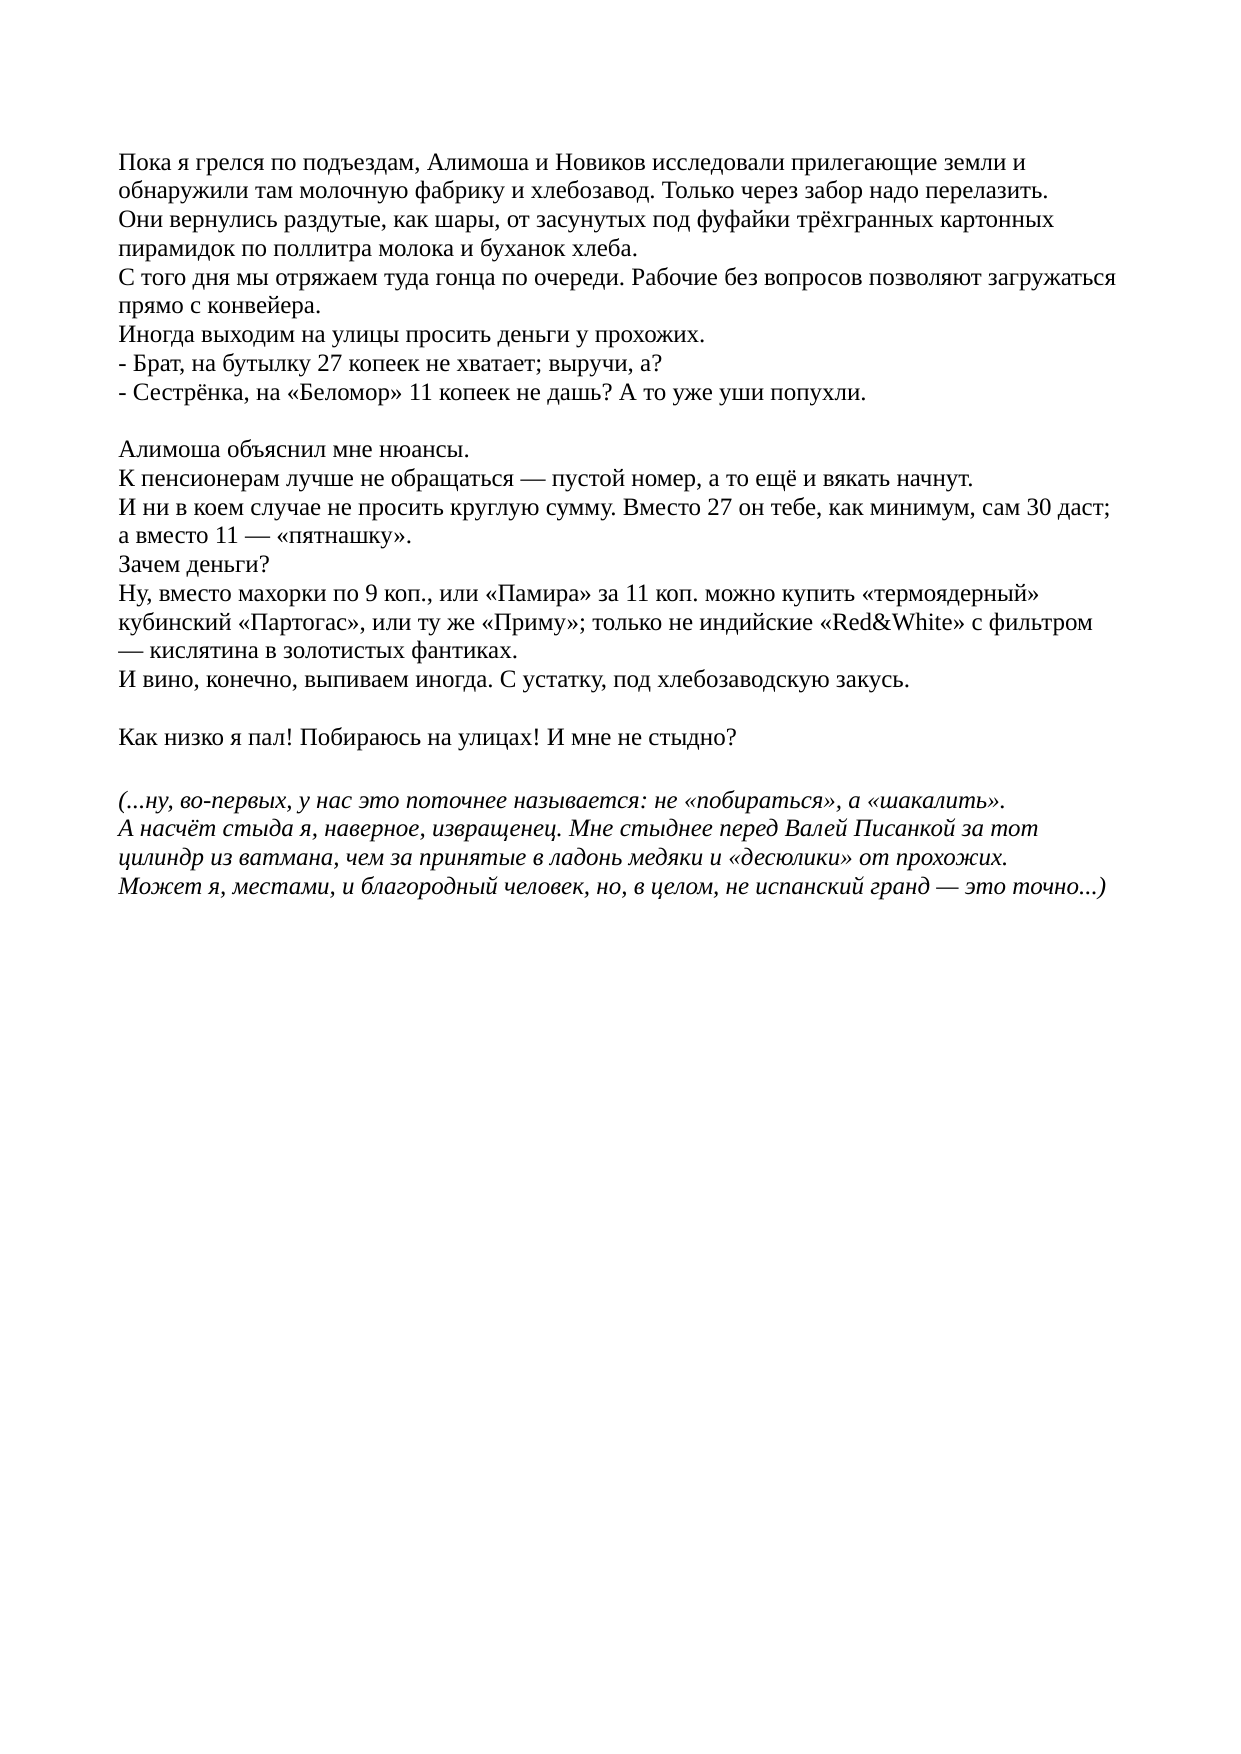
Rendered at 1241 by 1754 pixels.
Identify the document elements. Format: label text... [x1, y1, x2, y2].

text И вино, конечно, выпиваем иногда. С устатку, под хлебозаводскую закусь. [118, 664, 1122, 693]
text - Сестрёнка, на «Беломор» 11 копеек не дашь? А то уже уши попухли. [118, 377, 1122, 406]
text Иногда выходим на улицы просить деньги у прохожих. [118, 319, 1122, 348]
text И ни в коем случае не просить круглую сумму. Вместо 27 он тебе, как минимум, сам 30 даст; а вместо 11 — «пятнашку». [118, 492, 1122, 549]
text Пока я грелся по подъездам, Алимоша и Новиков исследовали прилегающие земли и обнаружили там молочную фабрику и хлебозавод. Только через забор надо перелазить. [118, 147, 1122, 204]
text Зачем деньги? [118, 549, 1122, 578]
text (...ну, во-первых, у нас это поточнее называется: не «побираться», а «шакалить». [118, 785, 1122, 813]
text Как низко я пал! Побираюсь на улицах! И мне не стыдно? [118, 722, 1122, 751]
text - Брат, на бутылку 27 копеек не хватает; выручи, а? [118, 348, 1122, 377]
text Ну, вместо махорки по 9 коп., или «Памира» за 11 коп. можно купить «термоядерный» кубинский «Партогас», или ту же «Приму»; только не индийские «Red&White» с фильтром — кислятина в золотистых фантиках. [118, 578, 1122, 664]
text Они вернулись раздутые, как шары, от засунутых под фуфайки трёхгранных картонных пирамидок по поллитра молока и буханок хлеба. [118, 204, 1122, 262]
text Алимоша объяснил мне нюансы. [118, 434, 1122, 463]
text Может я, местами, и благородный человек, но, в целом, не испанский гранд — это точно...) [118, 871, 1122, 900]
text К пенсионерам лучше не обращаться — пустой номер, а то ещё и вякать начнут. [118, 463, 1122, 492]
text А насчёт стыда я, наверное, извращенец. Мне стыднее перед Валей Писанкой за тот цилиндр из ватмана, чем за принятые в ладонь медяки и «десюлики» от прохожих. [118, 813, 1122, 871]
text С того дня мы отряжаем туда гонца по очереди. Рабочие без вопросов позволяют загружаться прямо с конвейера. [118, 262, 1122, 319]
